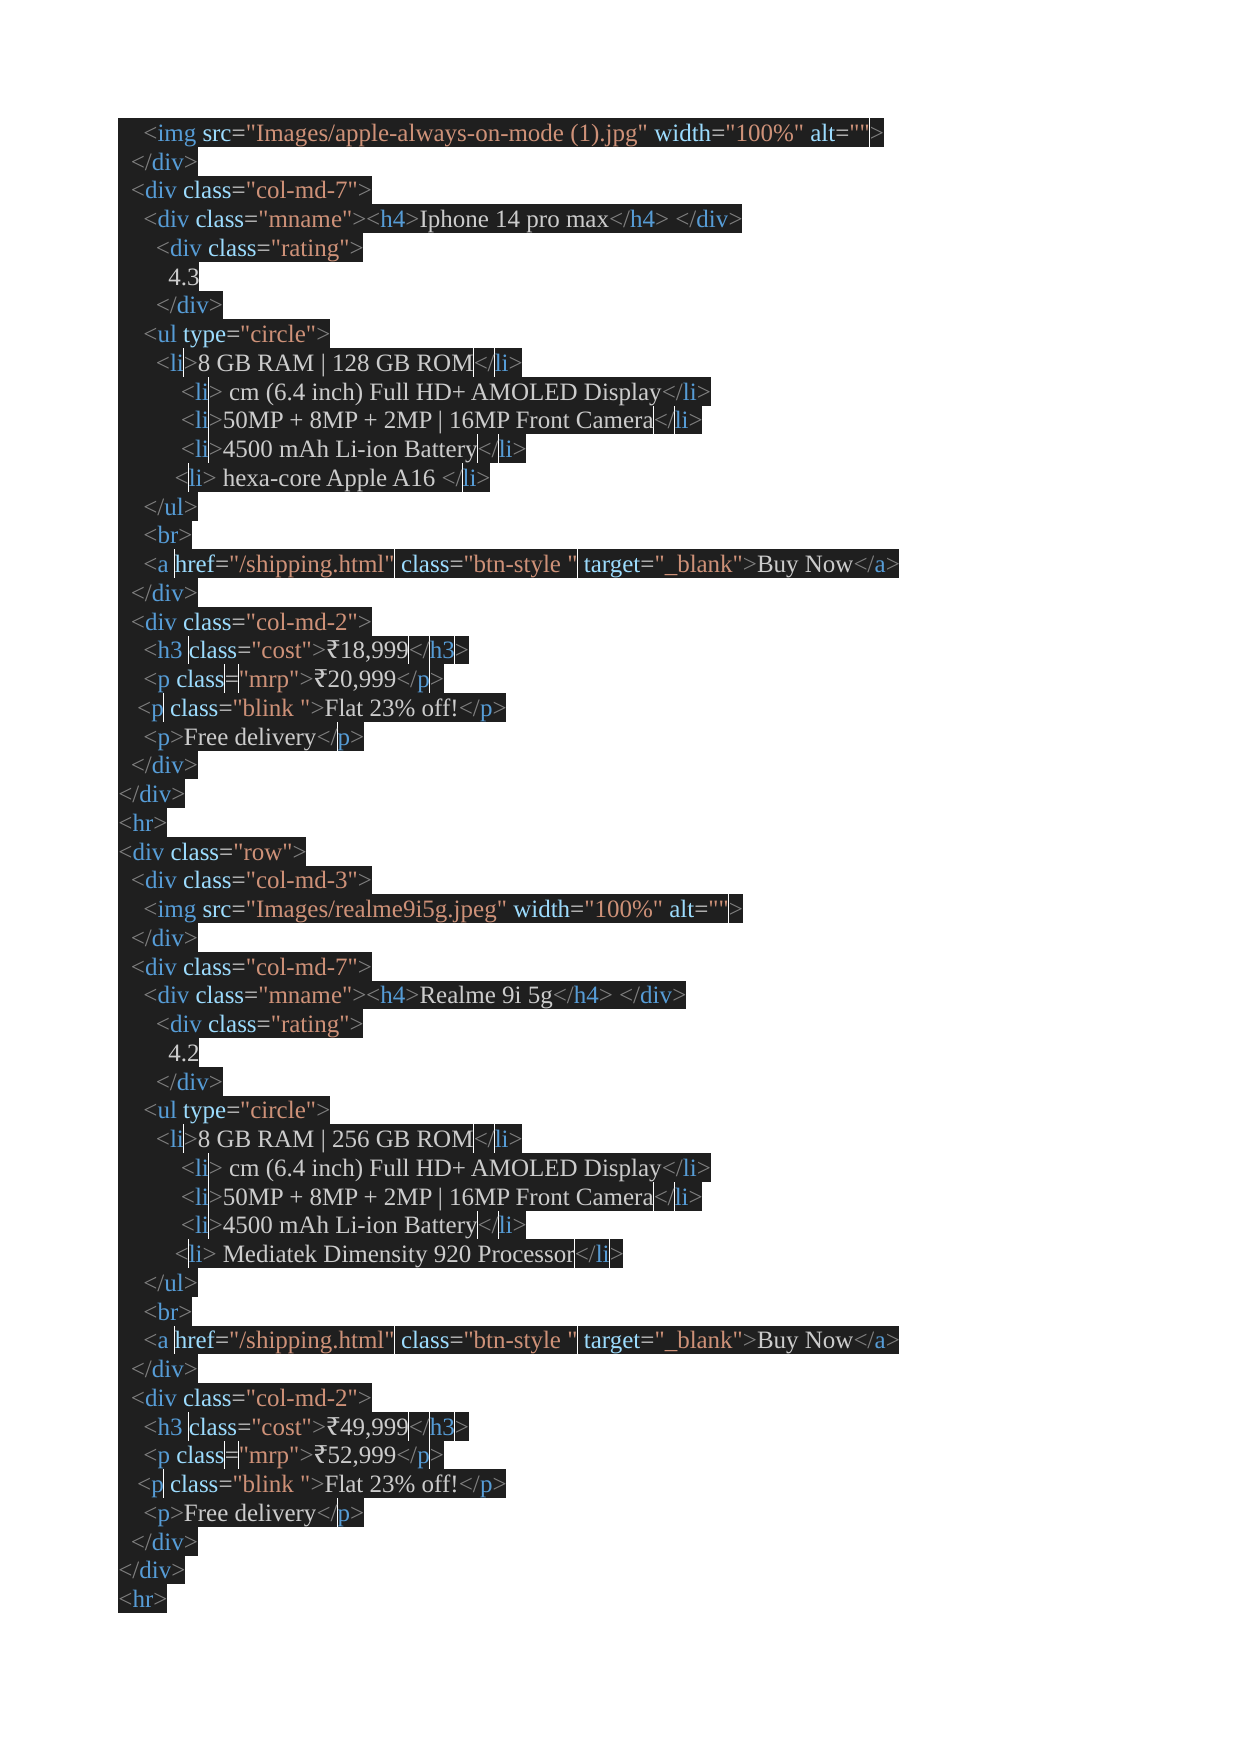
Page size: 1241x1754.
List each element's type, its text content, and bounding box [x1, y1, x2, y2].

text <div class="col-md-2"> [118, 1383, 1122, 1412]
text <div class="col-md-7"> [118, 176, 1122, 204]
text <hr> [118, 1584, 1122, 1613]
text <li> Mediatek Dimensity 920 Processor</li> [118, 1239, 1122, 1268]
text <br> [118, 1297, 1122, 1326]
text <br> [118, 521, 1122, 549]
text <h3 class="cost">₹18,999</h3> [118, 636, 1122, 664]
text <li>50MP + 8MP + 2MP | 16MP Front Camera</li> [118, 1182, 1122, 1211]
text </ul> [118, 1268, 1122, 1297]
text <p class="blink ">Flat 23% off!</p> [118, 693, 1122, 722]
text <h3 class="cost">₹49,999</h3> [118, 1412, 1122, 1441]
text <img src="Images/realme9i5g.jpeg" width="100%" alt=""> [118, 894, 1122, 923]
text <div class="col-md-3"> [118, 866, 1122, 894]
text <div class="mname"><h4>Realme 9i 5g</h4> </div> [118, 981, 1122, 1009]
text <li>4500 mAh Li-ion Battery</li> [118, 1211, 1122, 1239]
text <li> cm (6.4 inch) Full HD+ AMOLED Display</li> [118, 377, 1122, 406]
text <li> hexa-core Apple A16 </li> [118, 463, 1122, 492]
text <div class="mname"><h4>Iphone 14 pro max</h4> </div> [118, 204, 1122, 233]
text <a href="/shipping.html" class="btn-style " target="_blank">Buy Now</a> [118, 549, 1122, 578]
text </div> [118, 1556, 1122, 1584]
text </div> [118, 1067, 1122, 1096]
text </div> [118, 751, 1122, 779]
text </div> [118, 923, 1122, 952]
text <li>8 GB RAM | 128 GB ROM</li> [118, 348, 1122, 377]
text <p class="blink ">Flat 23% off!</p> [118, 1469, 1122, 1498]
text <p class="mrp">₹52,999</p> [118, 1441, 1122, 1469]
text <li>50MP + 8MP + 2MP | 16MP Front Camera</li> [118, 406, 1122, 434]
text <div class="col-md-7"> [118, 952, 1122, 981]
text <img src="Images/apple-always-on-mode (1).jpg" width="100%" alt=""> [118, 118, 1122, 147]
text 4.3 [118, 262, 1122, 291]
text </div> [118, 1354, 1122, 1383]
text <p>Free delivery</p> [118, 1498, 1122, 1527]
text <div class="rating"> [118, 233, 1122, 262]
text </div> [118, 578, 1122, 607]
text </div> [118, 779, 1122, 808]
text <li> cm (6.4 inch) Full HD+ AMOLED Display</li> [118, 1153, 1122, 1182]
text <li>8 GB RAM | 256 GB ROM</li> [118, 1124, 1122, 1153]
text 4.2 [118, 1038, 1122, 1067]
text <a href="/shipping.html" class="btn-style " target="_blank">Buy Now</a> [118, 1326, 1122, 1354]
text <p class="mrp">₹20,999</p> [118, 664, 1122, 693]
text </div> [118, 291, 1122, 319]
text </ul> [118, 492, 1122, 521]
text <div class="rating"> [118, 1009, 1122, 1038]
text <ul type="circle"> [118, 1096, 1122, 1124]
text <li>4500 mAh Li-ion Battery</li> [118, 434, 1122, 463]
text <ul type="circle"> [118, 319, 1122, 348]
text <div class="row"> [118, 837, 1122, 866]
text <p>Free delivery</p> [118, 722, 1122, 751]
text </div> [118, 1527, 1122, 1556]
text <div class="col-md-2"> [118, 607, 1122, 636]
text <hr> [118, 808, 1122, 837]
text </div> [118, 147, 1122, 176]
